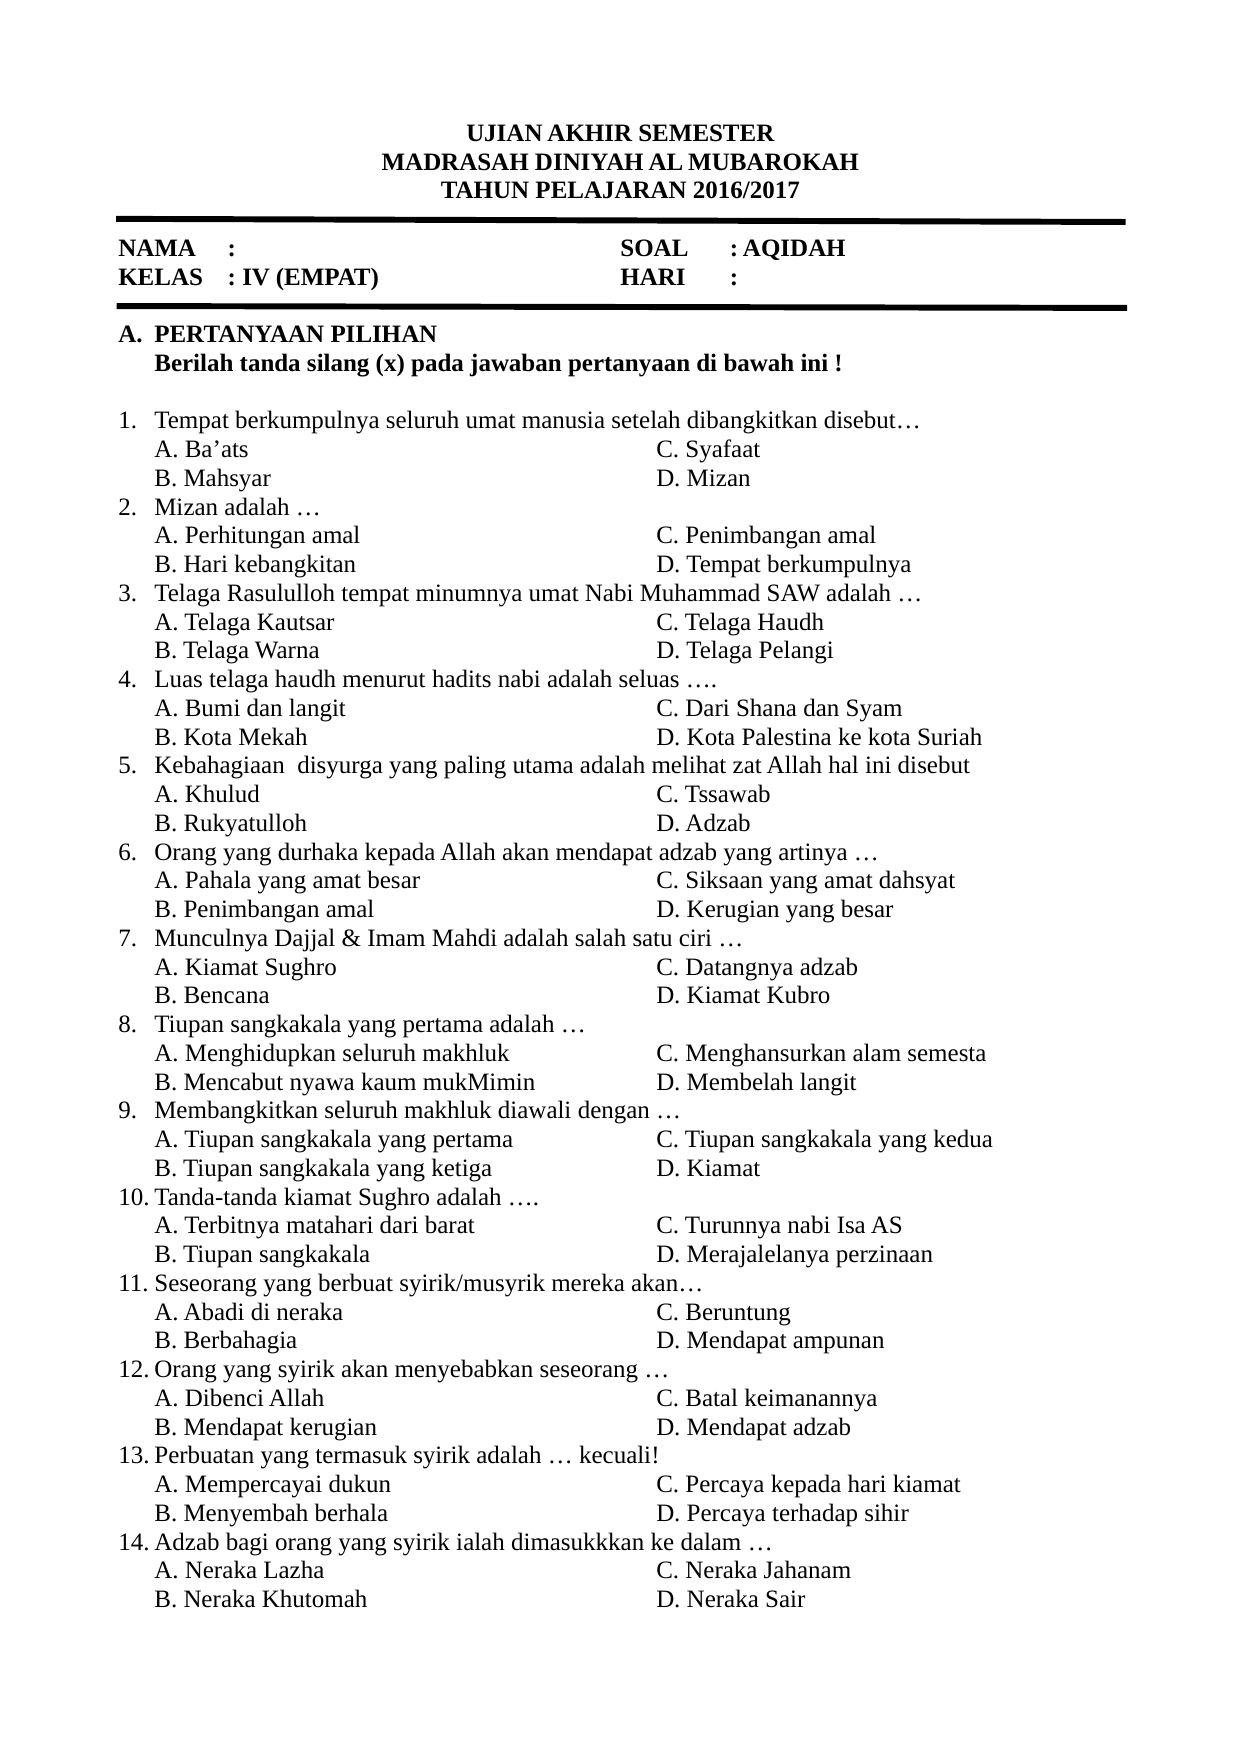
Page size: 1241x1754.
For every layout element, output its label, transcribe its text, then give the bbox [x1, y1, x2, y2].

text 14. Adzab bagi orang yang syirik ialah dimasukkkan ke dalam … [118, 1527, 1122, 1556]
text D. Kota Palestina ke kota Suriah [620, 722, 1122, 751]
text A. Tiupan sangkakala yang pertama [118, 1124, 620, 1153]
text C. Neraka Jahanam [620, 1556, 1122, 1584]
text 11. Seseorang yang berbuat syirik/musyrik mereka akan… [118, 1268, 1122, 1297]
text 10. Tanda-tanda kiamat Sughro adalah …. [118, 1182, 1122, 1211]
text A. Perhitungan amal [118, 521, 620, 549]
text A. Mempercayai dukun [118, 1469, 620, 1498]
text Berilah tanda silang (x) pada jawaban pertanyaan di bawah ini ! [118, 348, 1122, 377]
text B. Telaga Warna [118, 636, 620, 664]
text C. Percaya kepada hari kiamat [620, 1469, 1122, 1498]
text C. Datangnya adzab [620, 952, 1122, 981]
text D. Kerugian yang besar [620, 894, 1122, 923]
text C. Turunnya nabi Isa AS [620, 1211, 1122, 1239]
text A. Kiamat Sughro [118, 952, 620, 981]
text A. Terbitnya matahari dari barat [118, 1211, 620, 1239]
text B. Neraka Khutomah [118, 1584, 620, 1613]
text 12. Orang yang syirik akan menyebabkan seseorang … [118, 1354, 1122, 1383]
text 3. Telaga Rasululloh tempat minumnya umat Nabi Muhammad SAW adalah … [118, 578, 1122, 607]
text C. Batal keimanannya [620, 1383, 1122, 1412]
text A. PERTANYAAN PILIHAN [118, 319, 1122, 348]
text NAMA : [118, 233, 620, 262]
text A. Bumi dan langit [118, 693, 620, 722]
text D. Telaga Pelangi [620, 636, 1122, 664]
text B. Kota Mekah [118, 722, 620, 751]
text 4. Luas telaga haudh menurut hadits nabi adalah seluas …. [118, 664, 1122, 693]
text D. Kiamat [620, 1153, 1122, 1182]
text B. Mencabut nyawa kaum mukMimin [118, 1067, 620, 1096]
text SOAL : AQIDAH [620, 233, 1122, 262]
text D. Mizan [620, 463, 1122, 492]
text 1. Tempat berkumpulnya seluruh umat manusia setelah dibangkitkan disebut… [118, 406, 1122, 434]
text A. Telaga Kautsar [118, 607, 620, 636]
text D. Merajalelanya perzinaan [620, 1239, 1122, 1268]
text 9. Membangkitkan seluruh makhluk diawali dengan … [118, 1096, 1122, 1124]
text D. Percaya terhadap sihir [620, 1498, 1122, 1527]
text 13. Perbuatan yang termasuk syirik adalah … kecuali! [118, 1441, 1122, 1469]
text B. Tiupan sangkakala [118, 1239, 620, 1268]
text 2. Mizan adalah … [118, 492, 1122, 521]
text B. Mendapat kerugian [118, 1412, 620, 1441]
text B. Menyembah berhala [118, 1498, 620, 1527]
text HARI : [620, 262, 1122, 291]
text 8. Tiupan sangkakala yang pertama adalah … [118, 1009, 1122, 1038]
text TAHUN PELAJARAN 2016/2017 [118, 176, 1122, 204]
text MADRASAH DINIYAH AL MUBAROKAH [118, 147, 1122, 176]
text D. Mendapat ampunan [620, 1326, 1122, 1354]
text C. Siksaan yang amat dahsyat [620, 866, 1122, 894]
text A. Pahala yang amat besar [118, 866, 620, 894]
text C. Syafaat [620, 434, 1122, 463]
text B. Bencana [118, 981, 620, 1009]
text A. Menghidupkan seluruh makhluk [118, 1038, 620, 1067]
text A. Abadi di neraka [118, 1297, 620, 1326]
text C. Tiupan sangkakala yang kedua [620, 1124, 1122, 1153]
text D. Neraka Sair [620, 1584, 1122, 1613]
text 6. Orang yang durhaka kepada Allah akan mendapat adzab yang artinya … [118, 837, 1122, 866]
text B. Berbahagia [118, 1326, 620, 1354]
text D. Kiamat Kubro [620, 981, 1122, 1009]
text D. Membelah langit [620, 1067, 1122, 1096]
text B. Penimbangan amal [118, 894, 620, 923]
text C. Penimbangan amal [620, 521, 1122, 549]
text B. Tiupan sangkakala yang ketiga [118, 1153, 620, 1182]
text D. Adzab [620, 808, 1122, 837]
text C. Dari Shana dan Syam [620, 693, 1122, 722]
text B. Mahsyar [118, 463, 620, 492]
text D. Mendapat adzab [620, 1412, 1122, 1441]
text A. Neraka Lazha [118, 1556, 620, 1584]
text 5. Kebahagiaan disyurga yang paling utama adalah melihat zat Allah hal ini disebut [118, 751, 1122, 779]
text C. Tssawab [620, 779, 1122, 808]
text B. Rukyatulloh [118, 808, 620, 837]
text B. Hari kebangkitan [118, 549, 620, 578]
text C. Telaga Haudh [620, 607, 1122, 636]
text C. Menghansurkan alam semesta [620, 1038, 1122, 1067]
text KELAS : IV (EMPAT) [118, 262, 620, 291]
text 7. Munculnya Dajjal & Imam Mahdi adalah salah satu ciri … [118, 923, 1122, 952]
text D. Tempat berkumpulnya [620, 549, 1122, 578]
text A. Dibenci Allah [118, 1383, 620, 1412]
text A. Ba’ats [118, 434, 620, 463]
text UJIAN AKHIR SEMESTER [118, 118, 1122, 147]
text A. Khulud [118, 779, 620, 808]
text C. Beruntung [620, 1297, 1122, 1326]
